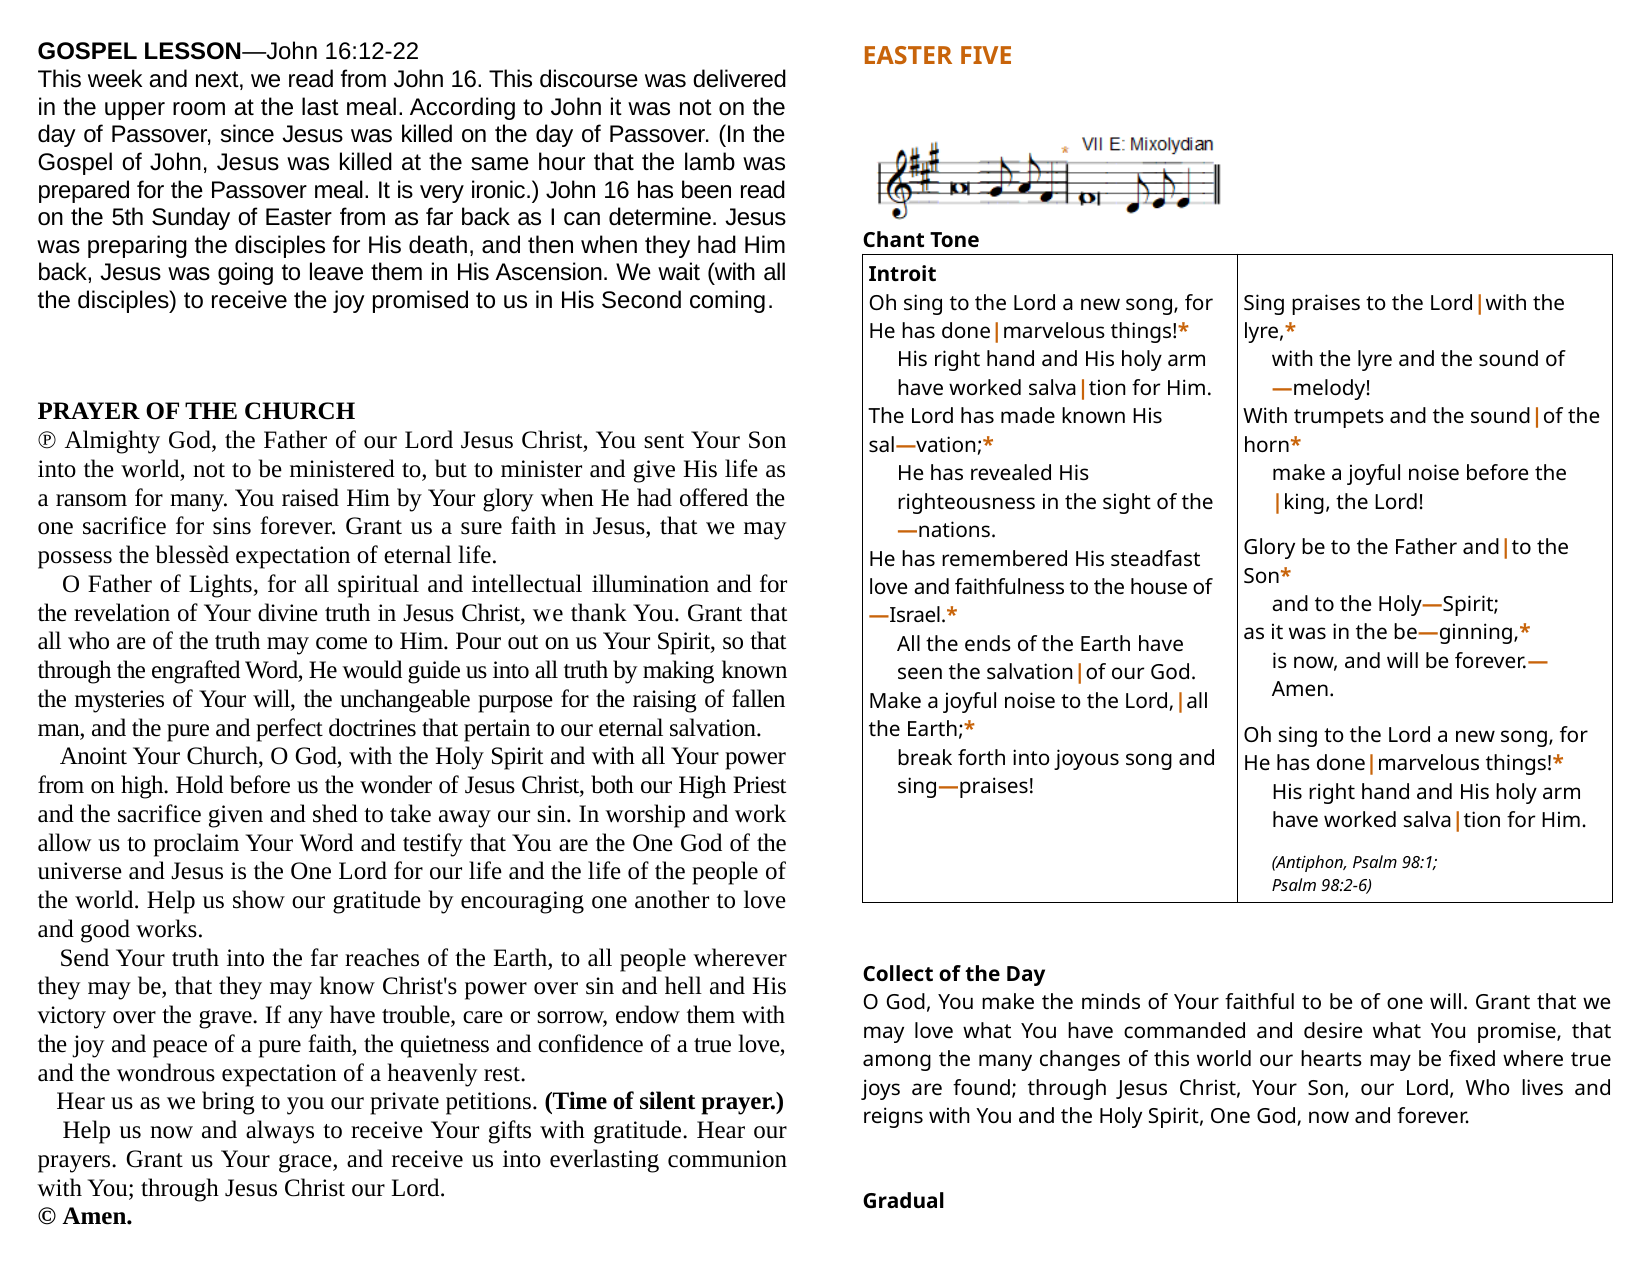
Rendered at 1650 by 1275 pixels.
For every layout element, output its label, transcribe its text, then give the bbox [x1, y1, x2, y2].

text O Father of Lights, for all spiritual and intellectual illumination and for the revelation of Your divine truth in Jesus Christ, we thank You. Grant that all who are of the truth may come to Him. Pour out on us Your Spirit, so that through the engrafted Word, He would guide us into all truth by making known the mysteries of Your will, the unchangeable purpose for the raising of fallen man, and the pure and perfect doctrines that pertain to our eternal salvation. [37, 569, 787, 741]
text ℗ Almighty God, the Father of our Lord Jesus Christ, You sent Your Son into the world, not to be ministered to, but to minister and give His life as a ransom for many. You raised Him by Your glory when He had offered the one sacrifice for sins forever. Grant us a sure faith in Jesus, that we may possess the blessèd expectation of eternal life. [37, 425, 787, 569]
picture [868, 126, 1232, 225]
text GOSPEL LESSON—John 16:12-22 [37, 37, 787, 65]
table_header Introit Oh sing to the Lord a new song, for He has done|marvelous things!* His right hand and His holy arm have worked salva|tion for Him. The Lord has made known His sal—vation;* He has revealed His righteousness in the sight of the—nations. He has remembered His steadfast love and faithfulness to the house of—Israel.* All the ends of the Earth have seen the salvation|of our God. Make a joyful noise to the Lord,|all the Earth;* break forth into joyous song and sing—praises! [863, 255, 1237, 902]
text Send Your truth into the far reaches of the Earth, to all people wherever they may be, that they may know Christ's power over sin and hell and His victory over the grave. If any have trouble, care or sorrow, endow them with the joy and peace of a pure faith, the quietness and confidence of a true love, and the wondrous expectation of a heavenly rest. [37, 943, 787, 1086]
text EASTER FIVE [862, 37, 1612, 72]
text Collect of the Day [862, 959, 1612, 987]
text Hear us as we bring to you our private petitions. (Time of silent prayer.) [37, 1086, 787, 1115]
text Help us now and always to receive Your gifts with gratitude. Hear our prayers. Grant us Your grace, and receive us into everlasting communion with You; through Jesus Christ our Lord. [37, 1115, 787, 1201]
text O God, You make the minds of Your faithful to be of one will. Grant that we may love what You have commanded and desire what You promise, that among the many changes of this world our hearts may be fixed where true joys are found; through Jesus Christ, Your Son, our Lord, Who lives and reigns with You and the Holy Spirit, One God, now and forever. [862, 987, 1612, 1129]
text Gradual [862, 1186, 1612, 1215]
text Chant Tone [862, 100, 1612, 253]
text © Amen. [37, 1201, 787, 1230]
text PRAYER OF THE CHURCH [37, 396, 787, 425]
table_header Sing praises to the Lord|with the lyre,* with the lyre and the sound of —melody! With trumpets and the sound|of the horn* make a joyful noise before the |king, the Lord! Glory be to the Father and|to the Son* and to the Holy—Spirit; as it was in the be—ginning,* is now, and will be forever.—Amen. Oh sing to the Lord a new song, for He has done|marvelous things!* His right hand and His holy arm have worked salva|tion for Him. (Antiphon, Psalm 98:1; Psalm 98:2-6) [1238, 255, 1612, 902]
text This week and next, we read from John 16. This discourse was delivered in the upper room at the last meal. According to John it was not on the day of Passover, since Jesus was killed on the day of Passover. (In the Gospel of John, Jesus was killed at the same hour that the lamb was prepared for the Passover meal. It is very ironic.) John 16 has been read on the 5th Sunday of Easter from as far back as I can determine. Jesus was preparing the disciples for His death, and then when they had Him back, Jesus was going to leave them in His Ascension. We wait (with all the disciples) to receive the joy promised to us in His Second coming. [37, 65, 787, 313]
text Anoint Your Church, O God, with the Holy Spirit and with all Your power from on high. Hold before us the wonder of Jesus Christ, both our High Priest and the sacrifice given and shed to take away our sin. In worship and work allow us to proclaim Your Word and testify that You are the One God of the universe and Jesus is the One Lord for our life and the life of the people of the world. Help us show our gratitude by encouraging one another to love and good works. [37, 741, 787, 943]
